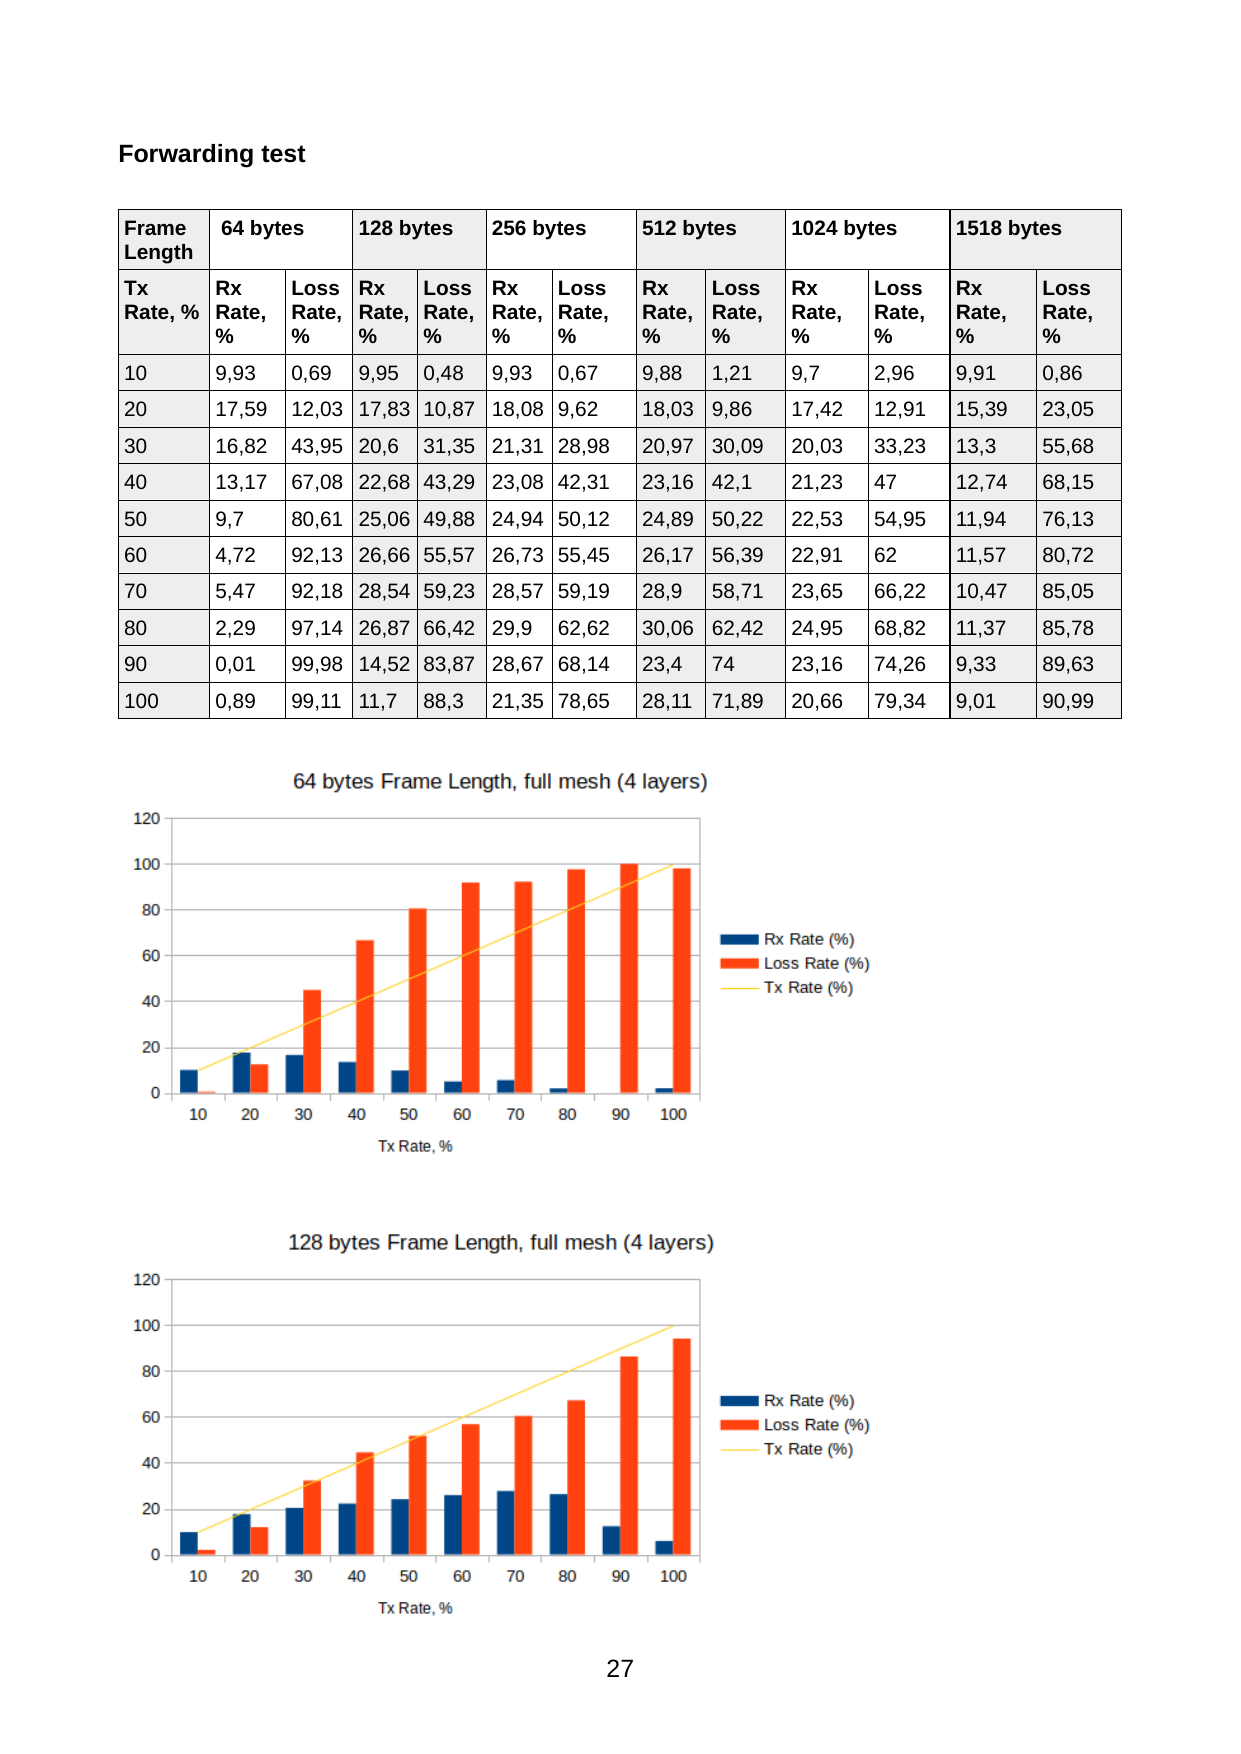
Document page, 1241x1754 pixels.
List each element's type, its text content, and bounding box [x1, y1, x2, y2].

table_cell Rx Rate, % [951, 270, 1036, 354]
picture [118, 1209, 886, 1643]
table_cell 20,66 [786, 683, 868, 718]
table_cell 42,1 [706, 464, 785, 499]
table_cell Loss Rate, % [286, 270, 352, 354]
table_cell 9,93 [487, 355, 552, 390]
table_cell 22,53 [786, 501, 868, 536]
table_cell 25,06 [353, 501, 417, 536]
table_cell 59,23 [418, 574, 486, 609]
table_cell Loss Rate, % [418, 270, 486, 354]
table_cell 100 [119, 683, 209, 718]
table_cell 92,18 [286, 574, 352, 609]
table_cell Tx Rate, % [119, 270, 209, 354]
table_cell 9,91 [951, 355, 1036, 390]
table_cell 2,29 [210, 610, 285, 645]
table_cell 24,89 [637, 501, 705, 536]
table_cell 0,67 [553, 355, 636, 390]
table_cell 13,3 [951, 428, 1036, 463]
table_cell 28,57 [487, 574, 552, 609]
table_cell 23,05 [1037, 391, 1121, 427]
table_cell 12,03 [286, 391, 352, 427]
table_cell 30,06 [637, 610, 705, 645]
table_cell 9,93 [210, 355, 285, 390]
table_cell 18,08 [487, 391, 552, 427]
table_cell 9,7 [786, 355, 868, 390]
table_header 1518 bytes [951, 210, 1121, 269]
table_cell 2,96 [869, 355, 949, 390]
table_cell 80 [119, 610, 209, 645]
table_cell 17,42 [786, 391, 868, 427]
table_cell 54,95 [869, 501, 949, 536]
table_cell 83,87 [418, 646, 486, 682]
table_cell 21,35 [487, 683, 552, 718]
table_cell 74,26 [869, 646, 949, 682]
table_cell 28,54 [353, 574, 417, 609]
table_cell 59,19 [553, 574, 636, 609]
table_cell 42,31 [553, 464, 636, 499]
table_cell 58,71 [706, 574, 785, 609]
table_cell 49,88 [418, 501, 486, 536]
table_cell 12,74 [951, 464, 1036, 499]
table_cell 97,14 [286, 610, 352, 645]
table_cell Rx Rate, % [786, 270, 868, 354]
table_cell 26,17 [637, 537, 705, 572]
table_cell 0,69 [286, 355, 352, 390]
table_cell 23,4 [637, 646, 705, 682]
table_cell 26,66 [353, 537, 417, 572]
table_cell 11,57 [951, 537, 1036, 572]
table_cell 99,11 [286, 683, 352, 718]
table_cell Rx Rate, % [637, 270, 705, 354]
picture [118, 748, 886, 1181]
table_cell 68,15 [1037, 464, 1121, 499]
table_cell 76,13 [1037, 501, 1121, 536]
table_cell 23,65 [786, 574, 868, 609]
table_cell Loss Rate, % [553, 270, 636, 354]
table_cell 11,94 [951, 501, 1036, 536]
table_cell 26,87 [353, 610, 417, 645]
table_cell 33,23 [869, 428, 949, 463]
table_cell 11,7 [353, 683, 417, 718]
table_cell 66,22 [869, 574, 949, 609]
table_cell 21,31 [487, 428, 552, 463]
table_cell 80,61 [286, 501, 352, 536]
table_cell 85,05 [1037, 574, 1121, 609]
table_cell 47 [869, 464, 949, 499]
table_cell 11,37 [951, 610, 1036, 645]
table_cell 68,82 [869, 610, 949, 645]
table_cell 20,03 [786, 428, 868, 463]
table_cell 12,91 [869, 391, 949, 427]
table_cell 16,82 [210, 428, 285, 463]
table_cell Rx Rate, % [487, 270, 552, 354]
table_cell 30 [119, 428, 209, 463]
table_cell 62,42 [706, 610, 785, 645]
table_cell 50 [119, 501, 209, 536]
table_cell 18,03 [637, 391, 705, 427]
table_header 128 bytes [353, 210, 486, 269]
table_cell 9,01 [951, 683, 1036, 718]
table_cell 17,59 [210, 391, 285, 427]
table_cell Loss Rate, % [869, 270, 949, 354]
table_cell 85,78 [1037, 610, 1121, 645]
table_cell 30,09 [706, 428, 785, 463]
table_cell Rx Rate, % [210, 270, 285, 354]
table_cell 31,35 [418, 428, 486, 463]
subtitle Forwarding test [118, 139, 1122, 168]
table_cell 22,68 [353, 464, 417, 499]
table_cell 40 [119, 464, 209, 499]
table_cell 26,73 [487, 537, 552, 572]
table_cell 9,95 [353, 355, 417, 390]
table_cell 0,89 [210, 683, 285, 718]
table_cell 9,33 [951, 646, 1036, 682]
table_cell Rx Rate, % [353, 270, 417, 354]
table_cell 62,62 [553, 610, 636, 645]
table_cell 67,08 [286, 464, 352, 499]
table_cell 9,86 [706, 391, 785, 427]
table_cell 66,42 [418, 610, 486, 645]
table_header 1024 bytes [786, 210, 949, 269]
table_cell 68,14 [553, 646, 636, 682]
table_cell 70 [119, 574, 209, 609]
table_cell Loss Rate, % [1037, 270, 1121, 354]
table_cell 28,98 [553, 428, 636, 463]
table_cell 5,47 [210, 574, 285, 609]
table_cell 23,16 [637, 464, 705, 499]
table_cell 10,47 [951, 574, 1036, 609]
table_cell 21,23 [786, 464, 868, 499]
table_cell 23,08 [487, 464, 552, 499]
table_cell 79,34 [869, 683, 949, 718]
table_cell 17,83 [353, 391, 417, 427]
table_cell 9,7 [210, 501, 285, 536]
table_header Frame Length [119, 210, 209, 269]
table_cell 56,39 [706, 537, 785, 572]
table_cell 28,9 [637, 574, 705, 609]
table_cell 50,22 [706, 501, 785, 536]
table_cell 90,99 [1037, 683, 1121, 718]
table_cell 22,91 [786, 537, 868, 572]
table_header 512 bytes [637, 210, 785, 269]
table_cell 20 [119, 391, 209, 427]
table_cell 10 [119, 355, 209, 390]
table_cell 80,72 [1037, 537, 1121, 572]
table_cell 20,6 [353, 428, 417, 463]
table_cell 43,95 [286, 428, 352, 463]
table_cell 20,97 [637, 428, 705, 463]
table_cell 50,12 [553, 501, 636, 536]
table_cell 24,95 [786, 610, 868, 645]
table_cell 78,65 [553, 683, 636, 718]
table_cell 14,52 [353, 646, 417, 682]
table_cell 23,16 [786, 646, 868, 682]
table_cell 99,98 [286, 646, 352, 682]
table_cell 9,62 [553, 391, 636, 427]
table_cell Loss Rate, % [706, 270, 785, 354]
table_cell 71,89 [706, 683, 785, 718]
table_cell 29,9 [487, 610, 552, 645]
table_cell 13,17 [210, 464, 285, 499]
table_cell 92,13 [286, 537, 352, 572]
table_cell 9,88 [637, 355, 705, 390]
table_cell 55,45 [553, 537, 636, 572]
table_header 256 bytes [487, 210, 636, 269]
table_header 64 bytes [210, 210, 352, 269]
table_cell 62 [869, 537, 949, 572]
table_cell 55,68 [1037, 428, 1121, 463]
table_cell 60 [119, 537, 209, 572]
table_cell 88,3 [418, 683, 486, 718]
table_cell 28,11 [637, 683, 705, 718]
table_cell 43,29 [418, 464, 486, 499]
table_cell 0,48 [418, 355, 486, 390]
table_cell 1,21 [706, 355, 785, 390]
table_cell 4,72 [210, 537, 285, 572]
table_cell 90 [119, 646, 209, 682]
table_cell 24,94 [487, 501, 552, 536]
table_cell 10,87 [418, 391, 486, 427]
table_cell 74 [706, 646, 785, 682]
table_cell 55,57 [418, 537, 486, 572]
table_cell 15,39 [951, 391, 1036, 427]
table_cell 89,63 [1037, 646, 1121, 682]
table_cell 0,86 [1037, 355, 1121, 390]
table_cell 28,67 [487, 646, 552, 682]
table_cell 0,01 [210, 646, 285, 682]
